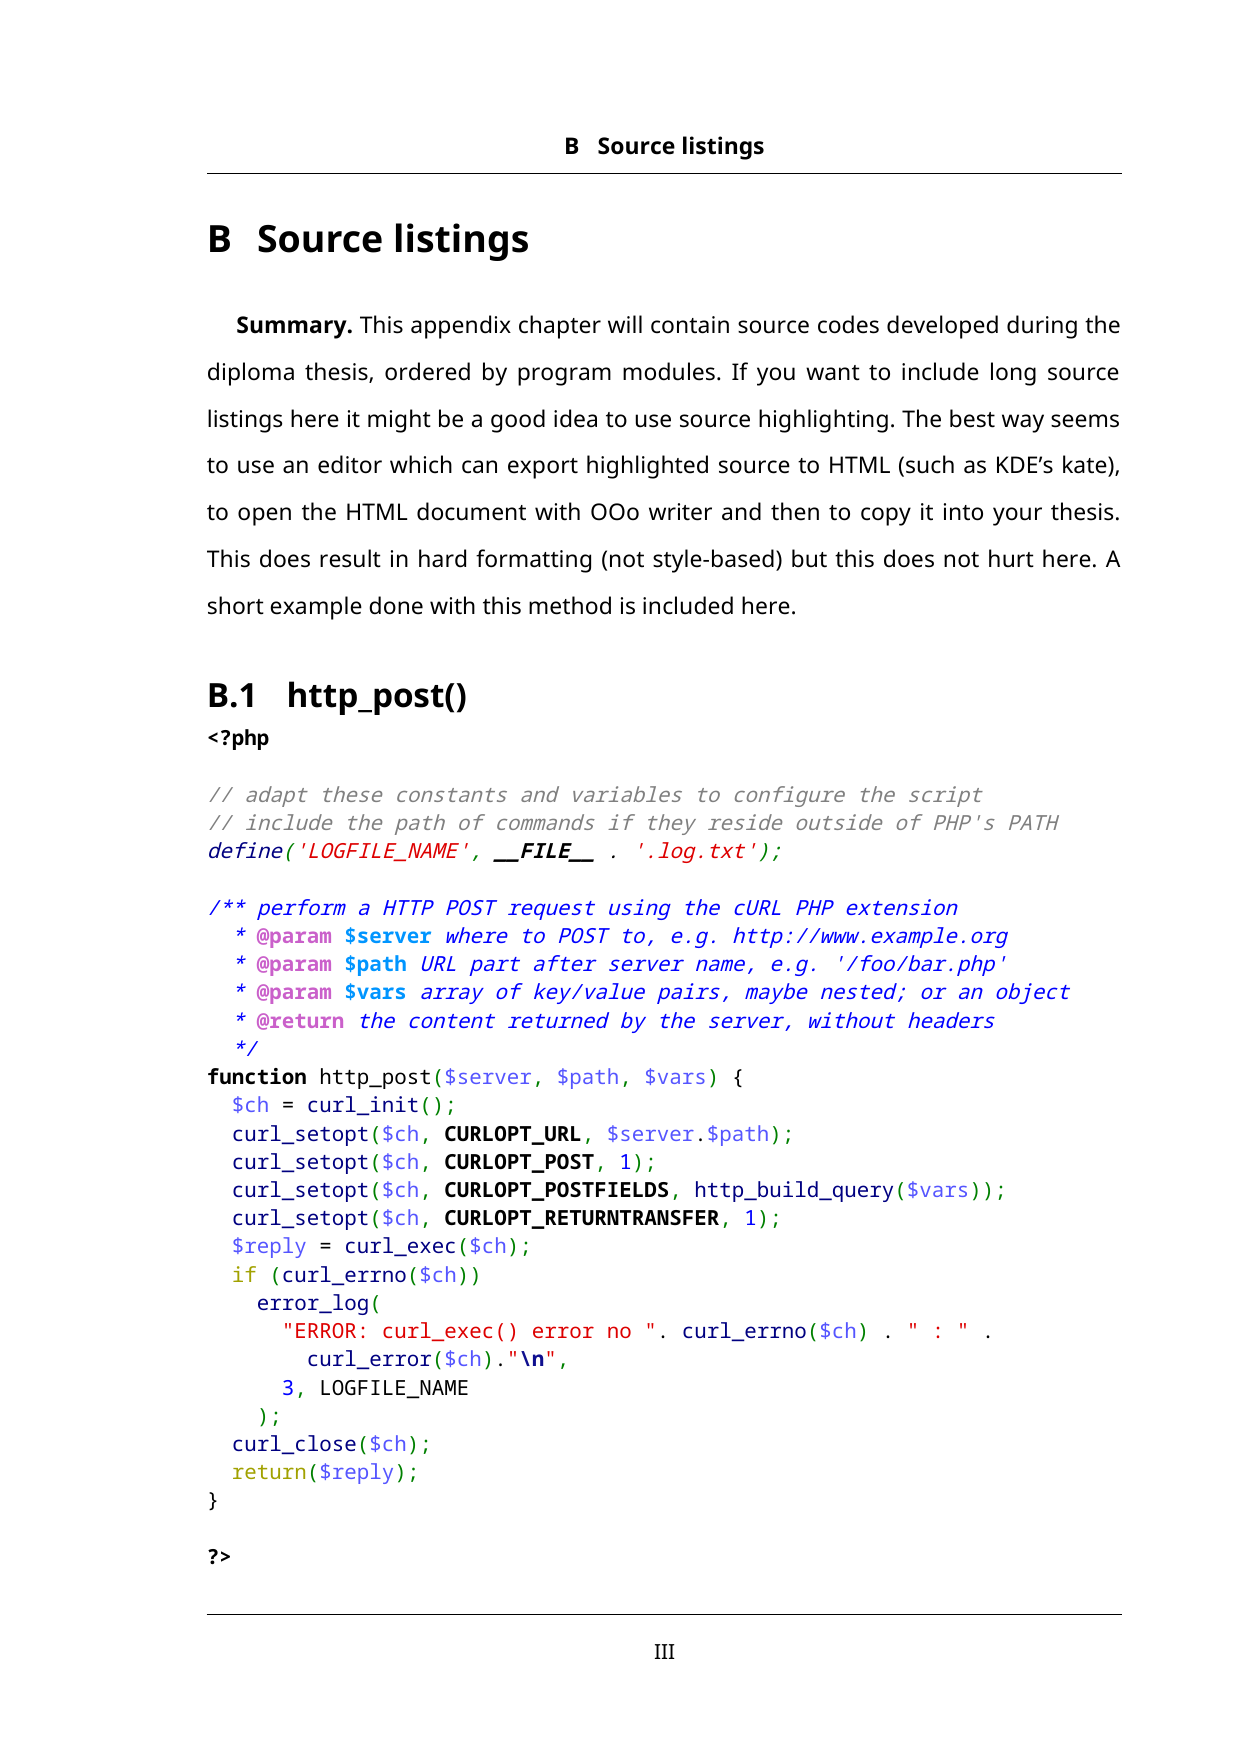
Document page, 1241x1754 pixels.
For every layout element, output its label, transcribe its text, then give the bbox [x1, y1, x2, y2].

text "ERROR: curl_exec() error no ". curl_errno($ch) . " : " . [207, 1316, 1122, 1344]
text curl_setopt($ch, CURLOPT_RETURNTRANSFER, 1); [207, 1203, 1122, 1232]
text ?> [207, 1542, 1122, 1570]
text curl_setopt($ch, CURLOPT_POSTFIELDS, http_build_query($vars)); [207, 1175, 1122, 1203]
text * @param $server where to POST to, e.g. http://www.example.org [207, 921, 1122, 949]
text function http_post($server, $path, $vars) { [207, 1062, 1122, 1090]
text return($reply); [207, 1457, 1122, 1486]
text curl_setopt($ch, CURLOPT_POST, 1); [207, 1147, 1122, 1175]
text error_log( [207, 1288, 1122, 1316]
text * @return the content returned by the server, without headers [207, 1006, 1122, 1034]
text curl_close($ch); [207, 1429, 1122, 1457]
text } [207, 1486, 1122, 1514]
text curl_setopt($ch, CURLOPT_URL, $server.$path); [207, 1119, 1122, 1147]
text define('LOGFILE_NAME', __FILE__ . '.log.txt'); [207, 836, 1122, 864]
text ); [207, 1401, 1122, 1429]
text 3, LOGFILE_NAME [207, 1373, 1122, 1401]
text /** perform a HTTP POST request using the cURL PHP extension [207, 893, 1122, 921]
text * @param $path URL part after server name, e.g. '/foo/bar.php' [207, 949, 1122, 977]
text <?php [207, 723, 1122, 752]
subtitle http_post() [207, 672, 1122, 717]
text // adapt these constants and variables to configure the script [207, 780, 1122, 808]
text * @param $vars array of key/value pairs, maybe nested; or an object [207, 977, 1122, 1006]
text // include the path of commands if they reside outside of PHP's PATH [207, 808, 1122, 836]
text $reply = curl_exec($ch); [207, 1232, 1122, 1260]
text $ch = curl_init(); [207, 1090, 1122, 1119]
subtitle Source listings [207, 212, 1122, 263]
text Summary. This appendix chapter will contain source codes developed during the diploma thesis, ordered by program modules. If you want to include long source listings here it might be a good idea to use source highlighting. The best way seems to use an editor which can export highlighted source to HTML (such as KDE’s kate), to open the HTML document with OOo writer and then to copy it into your thesis. This does result in hard formatting (not style-based) but this does not hurt here. A short example done with this method is included here. [207, 309, 1122, 621]
text curl_error($ch)."\n", [207, 1344, 1122, 1373]
text if (curl_errno($ch)) [207, 1260, 1122, 1288]
text */ [207, 1034, 1122, 1062]
